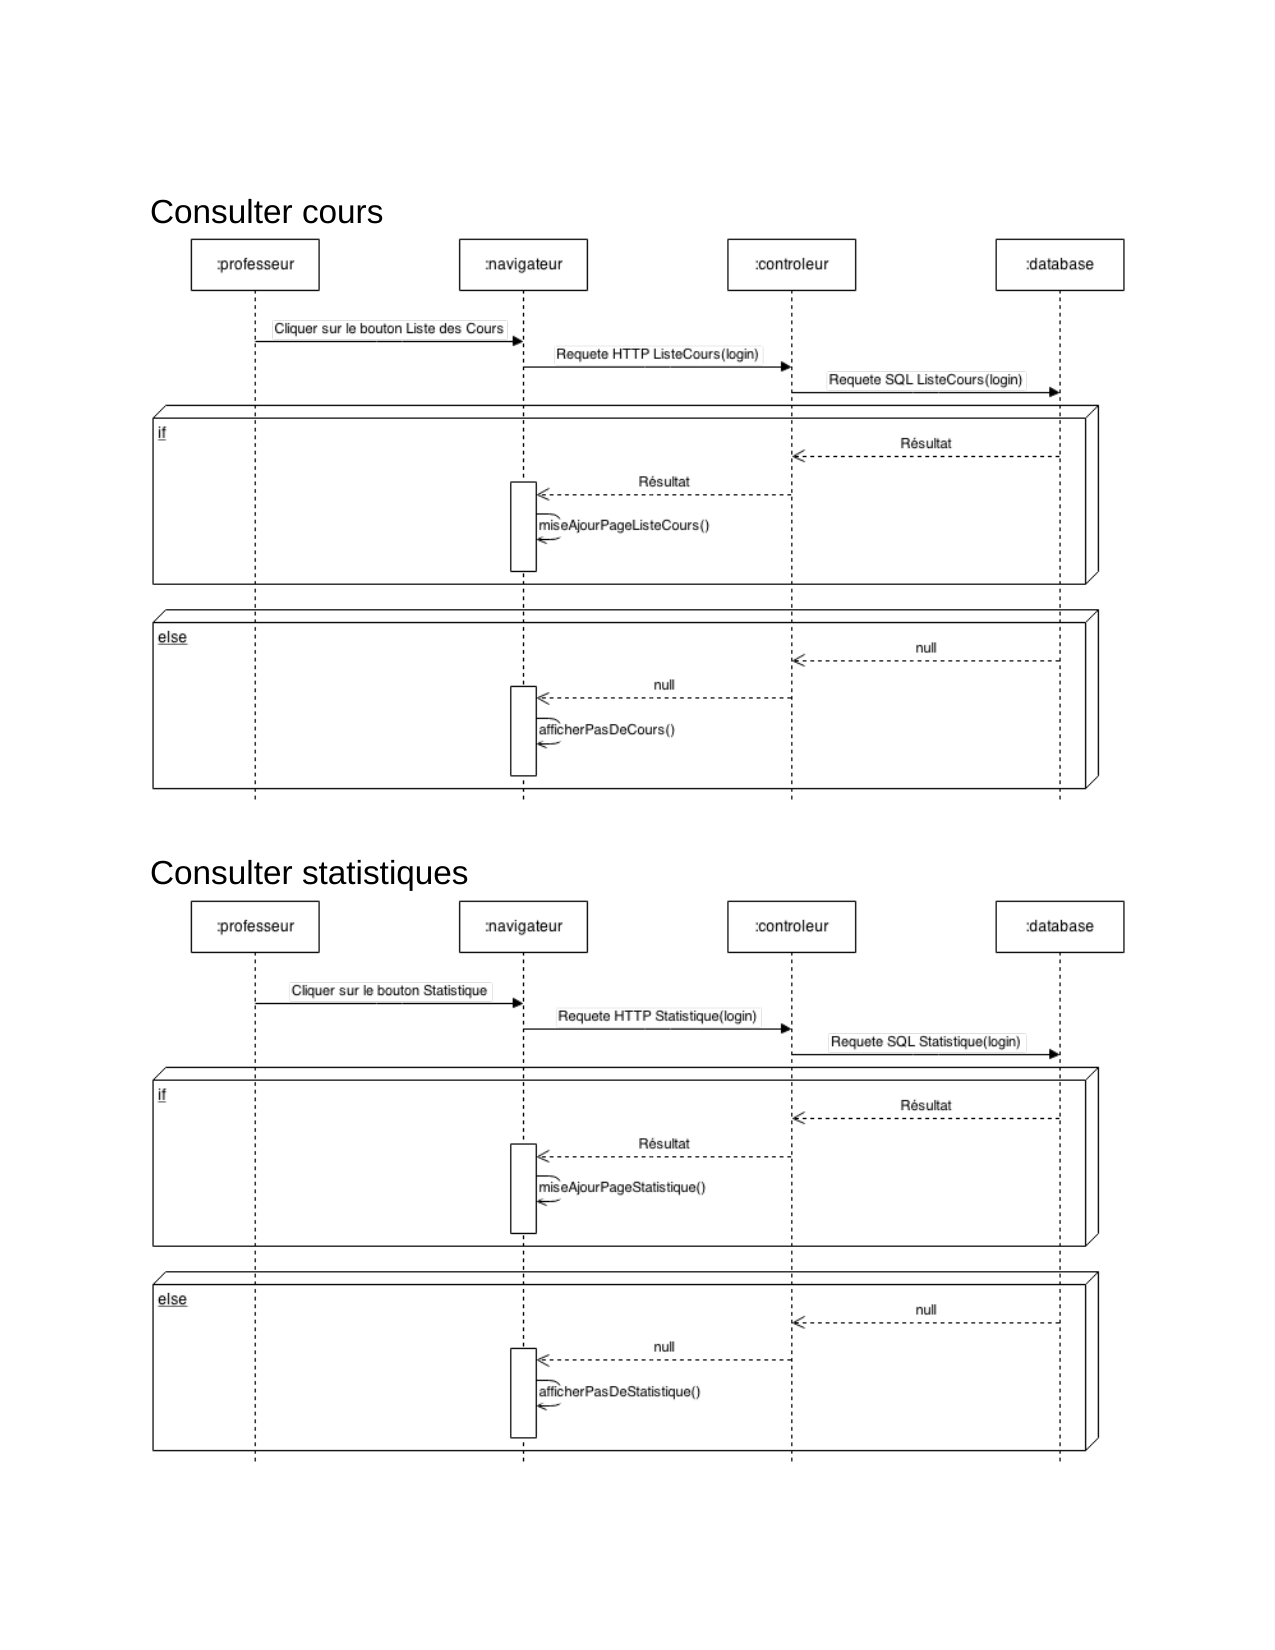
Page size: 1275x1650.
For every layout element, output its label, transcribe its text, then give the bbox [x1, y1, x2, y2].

picture [150, 235, 1125, 806]
text Consulter statistiques [150, 854, 1125, 892]
text Consulter cours [150, 193, 1125, 230]
picture [150, 897, 1125, 1468]
